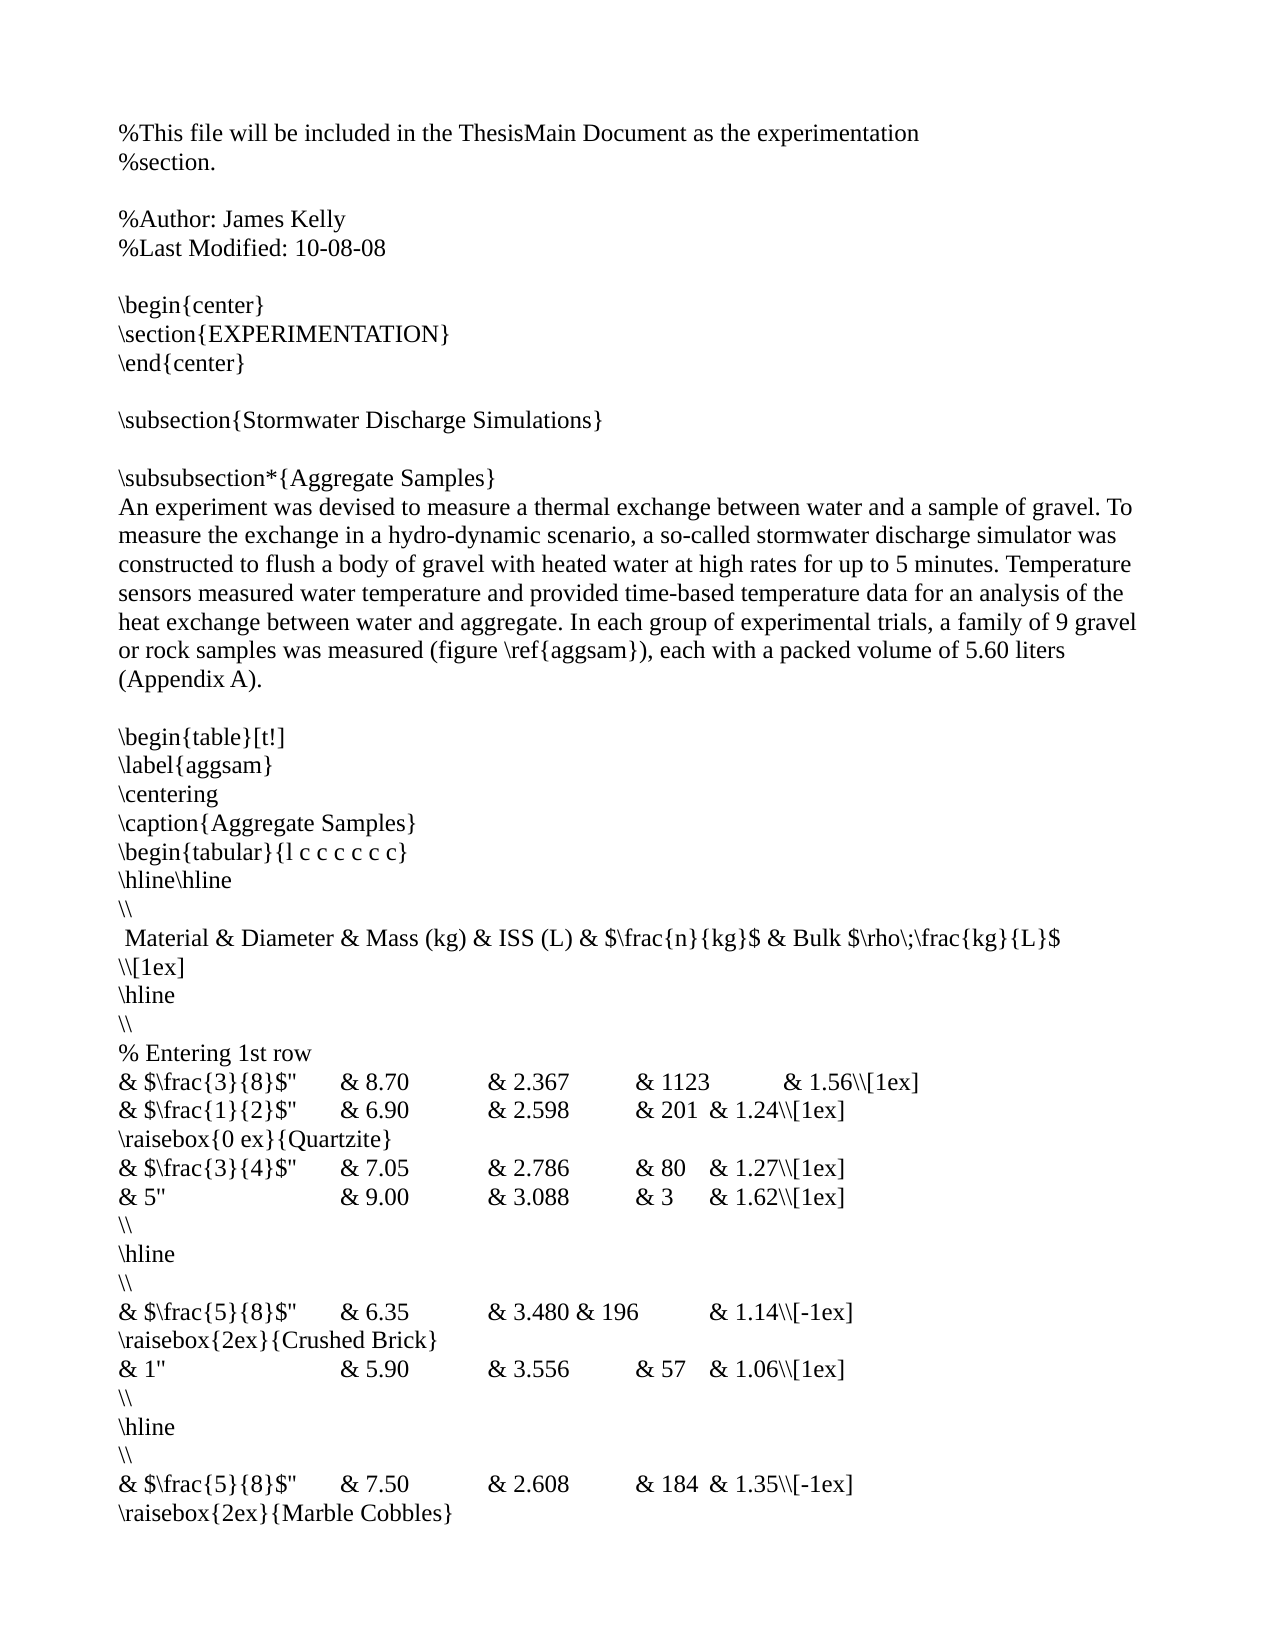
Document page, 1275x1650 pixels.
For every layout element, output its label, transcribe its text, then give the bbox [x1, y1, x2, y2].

text %Author: James Kelly [118, 204, 1157, 233]
text An experiment was devised to measure a thermal exchange between water and a sample of gravel. To measure the exchange in a hydro-dynamic scenario, a so-called stormwater discharge simulator was constructed to flush a body of gravel with heated water at high rates for up to 5 minutes. Temperature sensors measured water temperature and provided time-based temperature data for an analysis of the heat exchange between water and aggregate. In each group of experimental trials, a family of 9 gravel or rock samples was measured (figure \ref{aggsam}), each with a packed volume of 5.60 liters (Appendix A). [118, 492, 1157, 693]
text & $\frac{1}{2}$'' & 6.90 & 2.598 & 201 & 1.24\\[1ex] [118, 1096, 1157, 1124]
text \\ [118, 1268, 1157, 1297]
text \begin{tabular}{l c c c c c c} [118, 837, 1157, 866]
text & 1'' & 5.90 & 3.556 & 57 & 1.06\\[1ex] [118, 1354, 1157, 1383]
text %This file will be included in the ThesisMain Document as the experimentation [118, 118, 1157, 147]
text \\ [118, 1383, 1157, 1412]
text \subsection{Stormwater Discharge Simulations} [118, 406, 1157, 434]
text & $\frac{5}{8}$'' & 7.50 & 2.608 & 184 & 1.35\\[-1ex] [118, 1469, 1157, 1498]
text \\ [118, 1009, 1157, 1038]
text \raisebox{2ex}{Marble Cobbles} [118, 1498, 1157, 1527]
text \centering [118, 779, 1157, 808]
text %section. [118, 147, 1157, 176]
text %Last Modified: 10-08-08 [118, 233, 1157, 262]
text \raisebox{2ex}{Crushed Brick} [118, 1326, 1157, 1354]
text & 5'' & 9.00 & 3.088 & 3 & 1.62\\[1ex] [118, 1182, 1157, 1211]
text \hline [118, 1412, 1157, 1441]
text \hline [118, 981, 1157, 1009]
text & $\frac{3}{4}$'' & 7.05 & 2.786 & 80 & 1.27\\[1ex] [118, 1153, 1157, 1182]
text \raisebox{0 ex}{Quartzite} [118, 1124, 1157, 1153]
text \begin{table}[t!] [118, 722, 1157, 751]
text & $\frac{3}{8}$'' & 8.70 & 2.367 & 1123 & 1.56\\[1ex] [118, 1067, 1157, 1096]
text Material & Diameter & Mass (kg) & ISS (L) & $\frac{n}{kg}$ & Bulk $\rho\;\frac{kg}{L}$ [118, 923, 1157, 952]
text \section{EXPERIMENTATION} [118, 319, 1157, 348]
text \caption{Aggregate Samples} [118, 808, 1157, 837]
text \\ [118, 894, 1157, 923]
text \\ [118, 1211, 1157, 1239]
text \\[1ex] [118, 952, 1157, 981]
text \hline\hline [118, 866, 1157, 894]
text \\ [118, 1441, 1157, 1469]
text % Entering 1st row [118, 1038, 1157, 1067]
text \subsubsection*{Aggregate Samples} [118, 463, 1157, 492]
text & $\frac{5}{8}$'' & 6.35 & 3.480 & 196 & 1.14\\[-1ex] [118, 1297, 1157, 1326]
text \begin{center} [118, 291, 1157, 319]
text \label{aggsam} [118, 751, 1157, 779]
text \hline [118, 1239, 1157, 1268]
text \end{center} [118, 348, 1157, 377]
